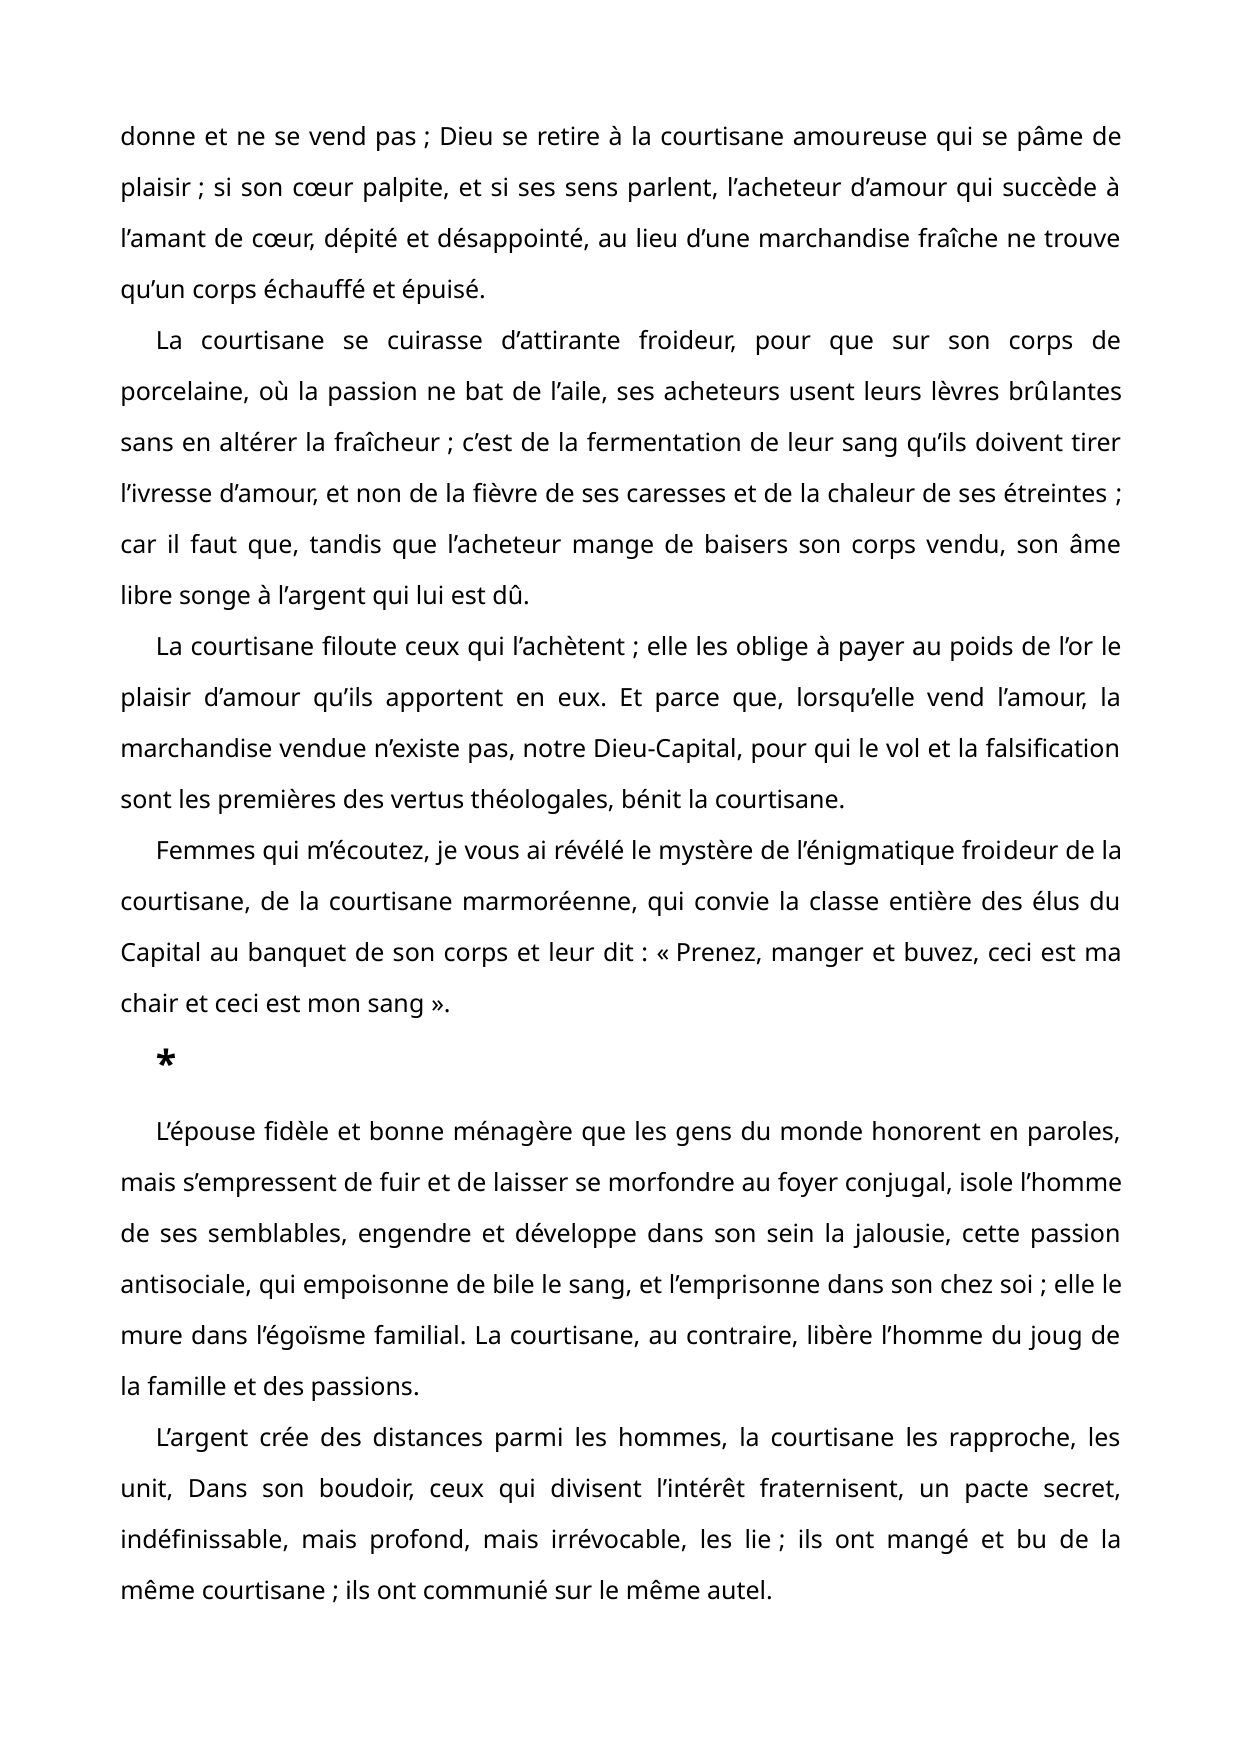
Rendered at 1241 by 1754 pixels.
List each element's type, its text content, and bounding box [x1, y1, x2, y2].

text L’argent crée des distances parmi les hommes, la courtisane les rapproche, les unit, Dans son boudoir, ceux qui divisent l’intérêt fraternisent, un pacte secret, indéfinissable, mais profond, mais irrévocable, les lie ; ils ont mangé et bu de la même courtisane ; ils ont communié sur le même autel. [120, 1420, 1122, 1607]
text La courtisane se cuirasse d’attirante froideur, pour que sur son corps de porcelaine, où la passion ne bat de l’aile, ses acheteurs usent leurs lèvres brû­lantes sans en altérer la fraîcheur ; c’est de la fermentation de leur sang qu’ils doivent tirer l’ivresse d’amour, et non de la fièvre de ses caresses et de la chaleur de ses étreintes ; car il faut que, tandis que l’acheteur mange de baisers son corps vendu, son âme libre songe à l’argent qui lui est dû. [120, 322, 1122, 612]
text L’épouse fidèle et bonne ménagère que les gens du monde honorent en paroles, mais s’empressent de fuir et de laisser se morfondre au foyer conju­gal, isole l’homme de ses semblables, engendre et développe dans son sein la jalousie, cette passion antisociale, qui empoisonne de bile le sang, et l’empri­sonne dans son chez soi ; elle le mure dans l’égoïsme familial. La courtisane, au contraire, libère l’homme du joug de la famille et des passions. [120, 1113, 1122, 1403]
text * [120, 1037, 1122, 1088]
text La courtisane filoute ceux qui l’achètent ; elle les oblige à payer au poids de l’or le plaisir d’amour qu’ils apportent en eux. Et parce que, lorsqu’elle vend l’amour, la marchandise vendue n’existe pas, notre Dieu-Capital, pour qui le vol et la falsification sont les premières des vertus théologales, bénit la courtisane. [120, 628, 1122, 816]
text Femmes qui m’écoutez, je vous ai révélé le mystère de l’énigmatique froi­deur de la courtisane, de la courtisane marmoréenne, qui convie la classe entière des élus du Capital au banquet de son corps et leur dit : « Prenez, man­ger et buvez, ceci est ma chair et ceci est mon sang ». [120, 833, 1122, 1020]
text donne et ne se vend pas ; Dieu se retire à la courtisane amou­reuse qui se pâme de plaisir ; si son cœur palpite, et si ses sens parlent, l’acheteur d’amour qui succède à l’amant de cœur, dépité et désappointé, au lieu d’une marchandise fraîche ne trouve qu’un corps échauffé et épuisé. [120, 118, 1122, 305]
